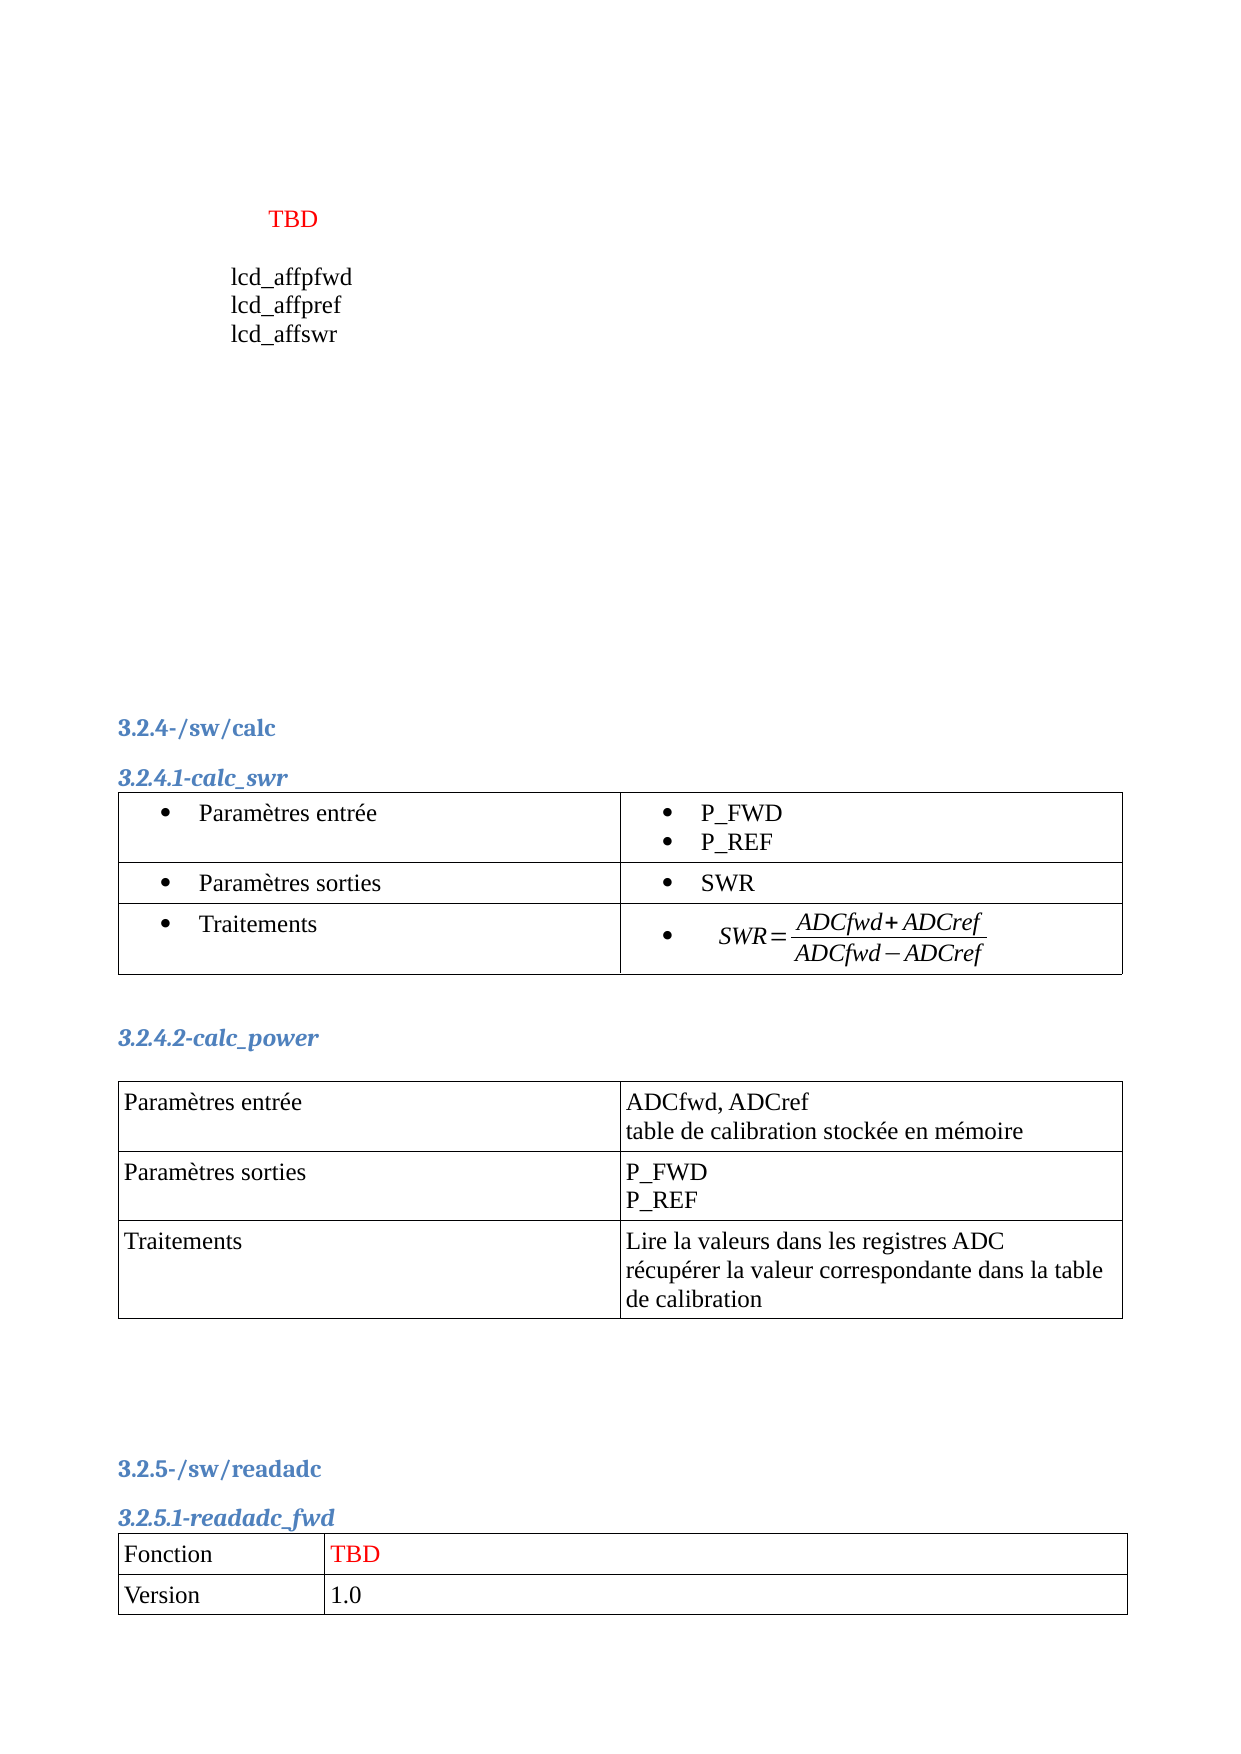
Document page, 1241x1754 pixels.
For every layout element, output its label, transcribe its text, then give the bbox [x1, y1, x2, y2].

table_header Paramètres entrée [119, 793, 620, 862]
table_header Fonction [119, 1534, 324, 1574]
table_cell [621, 904, 1122, 973]
table_cell P_FWD P_REF [621, 1152, 1122, 1220]
table_header ADCfwd, ADCref table de calibration stockée en mémoire [621, 1082, 1122, 1151]
table_cell Lire la valeurs dans les registres ADC récupérer la valeur correspondante dans la table de calibration [621, 1221, 1122, 1318]
text lcd_affswr [231, 319, 1122, 348]
table_cell Paramètres sorties [119, 863, 620, 902]
text TBD [268, 204, 1122, 233]
table_header P_FWD P_REF [621, 793, 1122, 862]
text lcd_affpref [231, 291, 1122, 319]
table_cell 1.0 [325, 1575, 1127, 1614]
table_cell Traitements [119, 904, 620, 973]
subtitle 3.2.4.1-calc_swr [118, 763, 1122, 792]
table_header TBD [325, 1534, 1127, 1574]
subtitle 3.2.5.1-readadc_fwd [118, 1504, 1122, 1533]
table_cell Paramètres sorties [119, 1152, 620, 1220]
table_cell SWR [621, 863, 1122, 902]
subtitle 3.2.4.2-calc_power [118, 1023, 1122, 1052]
table_cell Version [119, 1575, 324, 1614]
text lcd_affpfwd [231, 262, 1122, 291]
table_header Paramètres entrée [119, 1082, 620, 1151]
subtitle 3.2.5-/sw/readadc [118, 1454, 1122, 1483]
subtitle 3.2.4-/sw/calc [118, 714, 1122, 743]
table_cell Traitements [119, 1221, 620, 1318]
